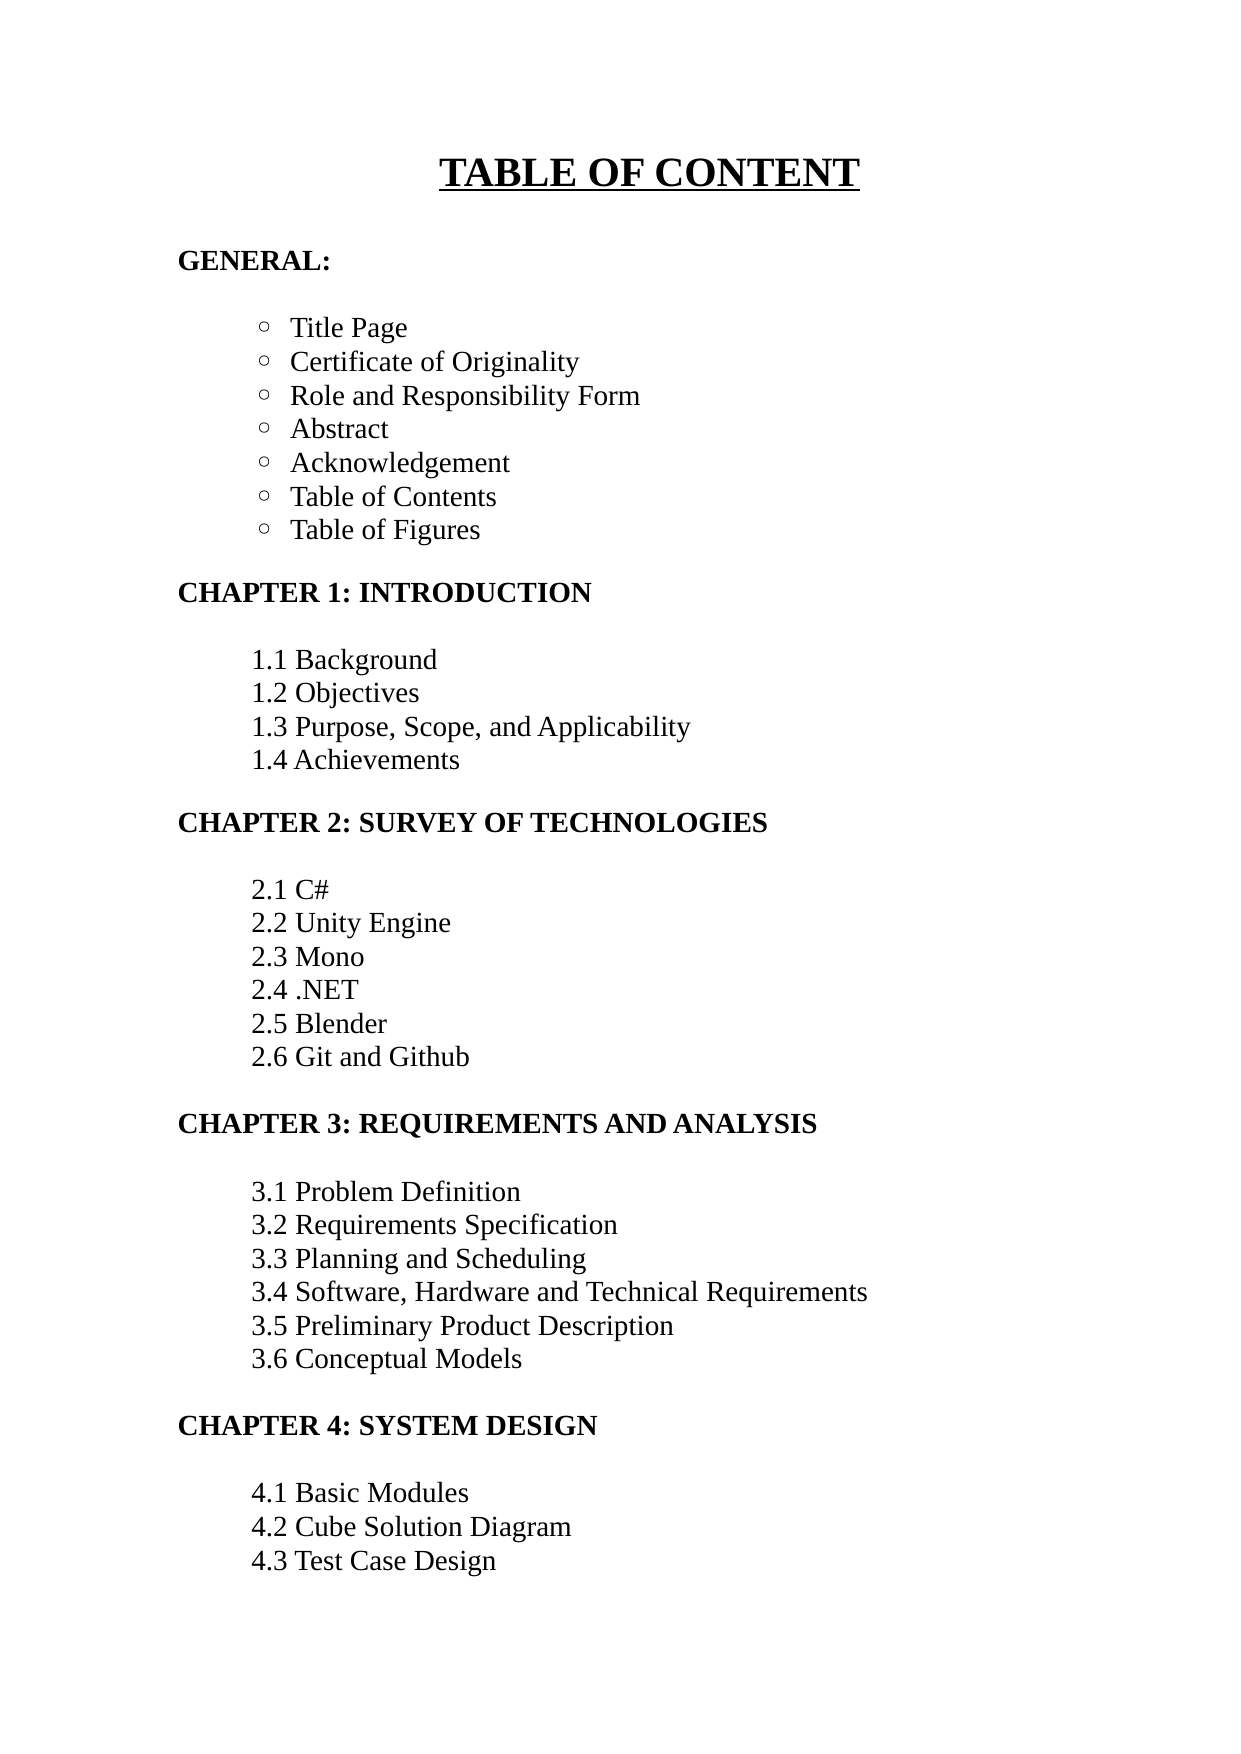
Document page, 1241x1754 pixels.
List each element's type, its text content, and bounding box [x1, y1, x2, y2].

text TABLE OF CONTENT [177, 148, 1122, 196]
text 2.2 Unity Engine [177, 905, 1122, 939]
list Abstract [252, 411, 1122, 445]
text 2.5 Blender [177, 1006, 1122, 1039]
text 1.2 Objectives [251, 675, 1122, 709]
text 4.3 Test Case Design [177, 1543, 1122, 1576]
text 3.1 Problem Definition [177, 1174, 1122, 1207]
text 3.6 Conceptual Models CHAPTER 4: SYSTEM DESIGN [177, 1341, 1122, 1442]
text CHAPTER 2: SURVEY OF TECHNOLOGIES [177, 805, 1122, 838]
list Certificate of Originality [252, 344, 1122, 378]
list Acknowledgement [252, 445, 1122, 479]
text 1.3 Purpose, Scope, and Applicability [251, 709, 1122, 742]
text 2.4 .NET [177, 972, 1122, 1006]
text 2.6 Git and Github CHAPTER 3: REQUIREMENTS AND ANALYSIS [177, 1039, 1122, 1140]
text GENERAL: [177, 243, 1122, 277]
text 3.2 Requirements Specification [177, 1207, 1122, 1241]
text 1.1 Background [251, 642, 1122, 675]
text CHAPTER 1: INTRODUCTION [177, 575, 1122, 608]
list Role and Responsibility Form [252, 378, 1122, 411]
text 1.4 Achievements [251, 742, 1122, 776]
list Title Page [252, 311, 1122, 344]
text 3.5 Preliminary Product Description [177, 1308, 1122, 1341]
text 2.3 Mono [177, 939, 1122, 972]
list Table of Figures [252, 512, 1122, 546]
text 3.3 Planning and Scheduling [177, 1241, 1122, 1274]
text 3.4 Software, Hardware and Technical Requirements [177, 1274, 1122, 1308]
text 4.1 Basic Modules 4.2 Cube Solution Diagram [177, 1476, 1122, 1543]
text 2.1 C# [177, 872, 1122, 905]
list Table of Contents [252, 479, 1122, 512]
